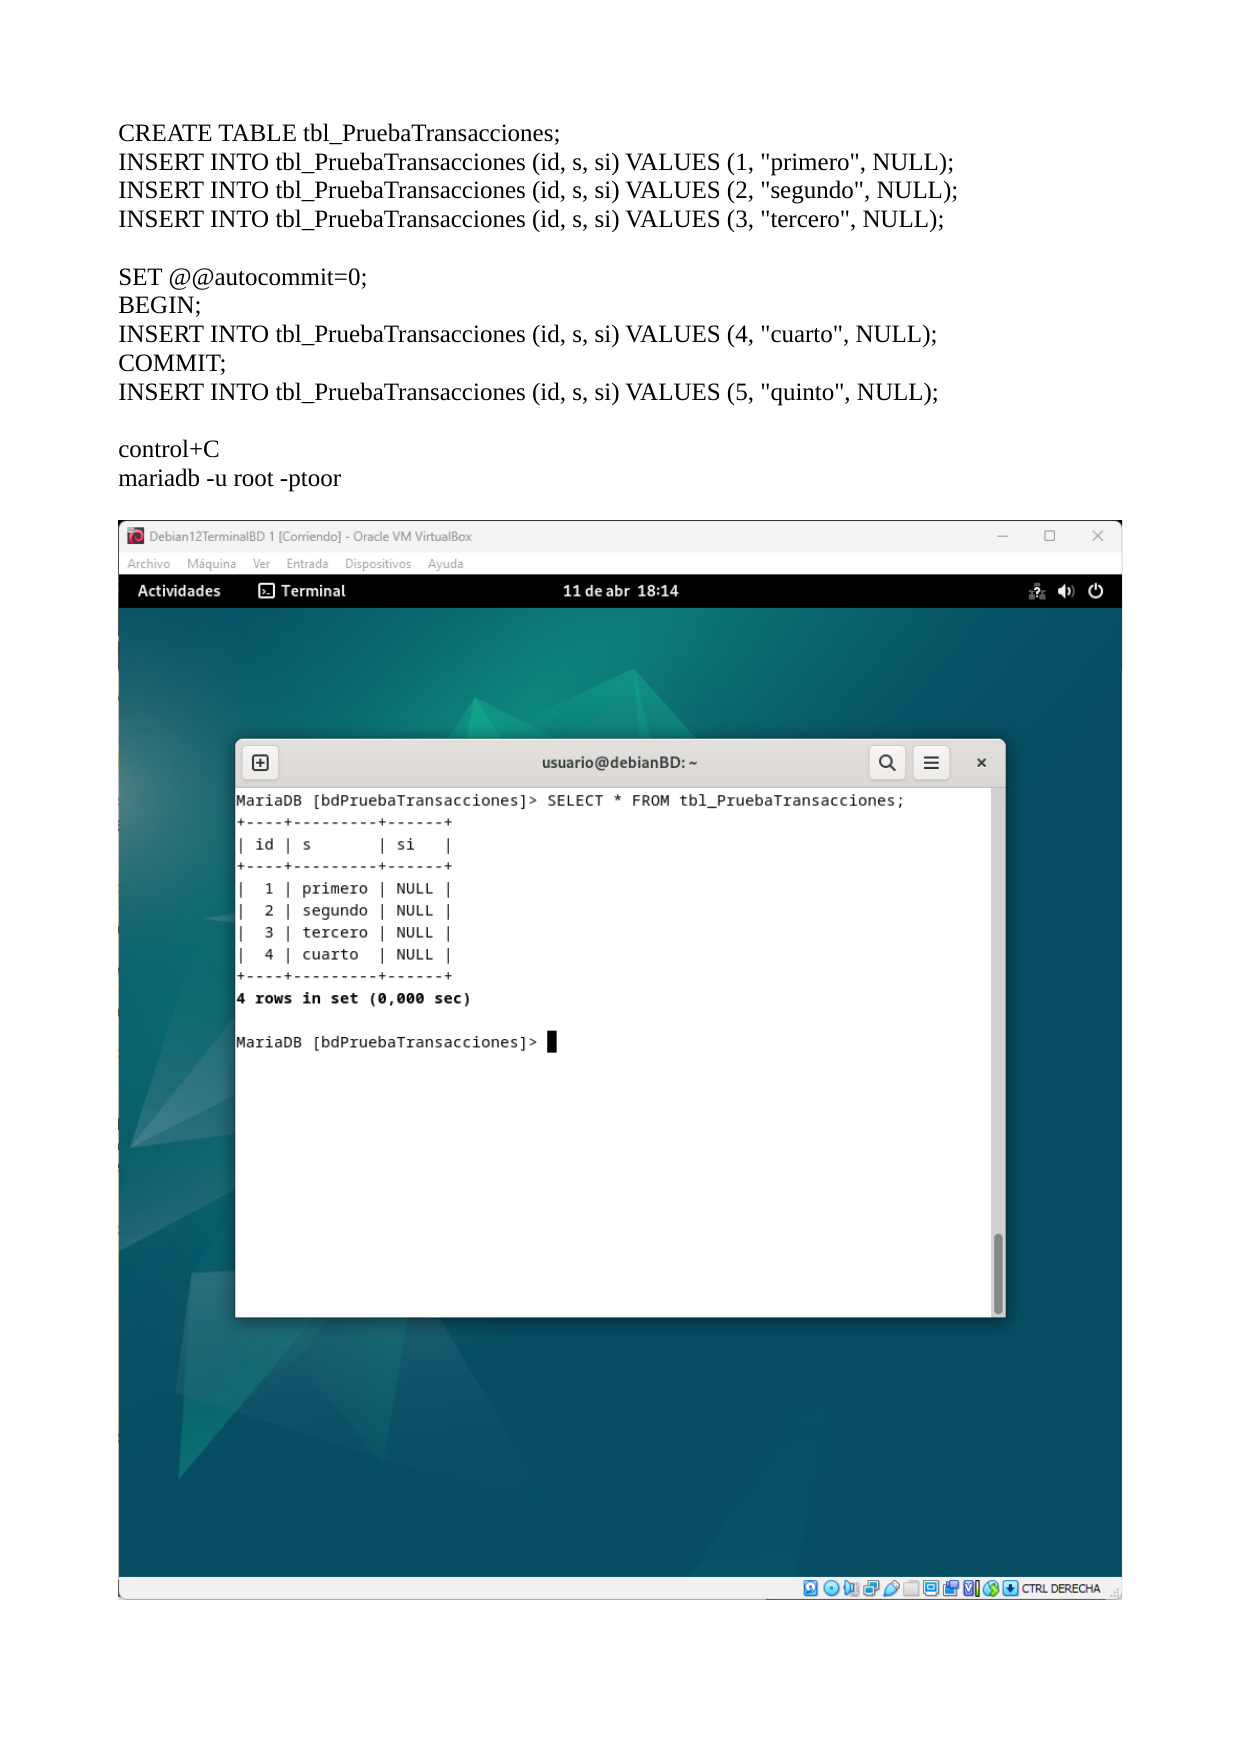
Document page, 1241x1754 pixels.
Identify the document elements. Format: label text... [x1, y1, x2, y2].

text INSERT INTO tbl_PruebaTransacciones (id, s, si) VALUES (3, "tercero", NULL); [118, 204, 1122, 233]
text BEGIN; [118, 291, 1122, 319]
text INSERT INTO tbl_PruebaTransacciones (id, s, si) VALUES (2, "segundo", NULL); [118, 176, 1122, 204]
text INSERT INTO tbl_PruebaTransacciones (id, s, si) VALUES (5, "quinto", NULL); [118, 377, 1122, 406]
text SET @@autocommit=0; [118, 262, 1122, 291]
picture [118, 520, 1123, 1600]
text CREATE TABLE tbl_PruebaTransacciones; [118, 118, 1122, 147]
text mariadb -u root -ptoor [118, 463, 1122, 492]
text INSERT INTO tbl_PruebaTransacciones (id, s, si) VALUES (1, "primero", NULL); [118, 147, 1122, 176]
text COMMIT; [118, 348, 1122, 377]
text INSERT INTO tbl_PruebaTransacciones (id, s, si) VALUES (4, "cuarto", NULL); [118, 319, 1122, 348]
text control+C [118, 434, 1122, 463]
